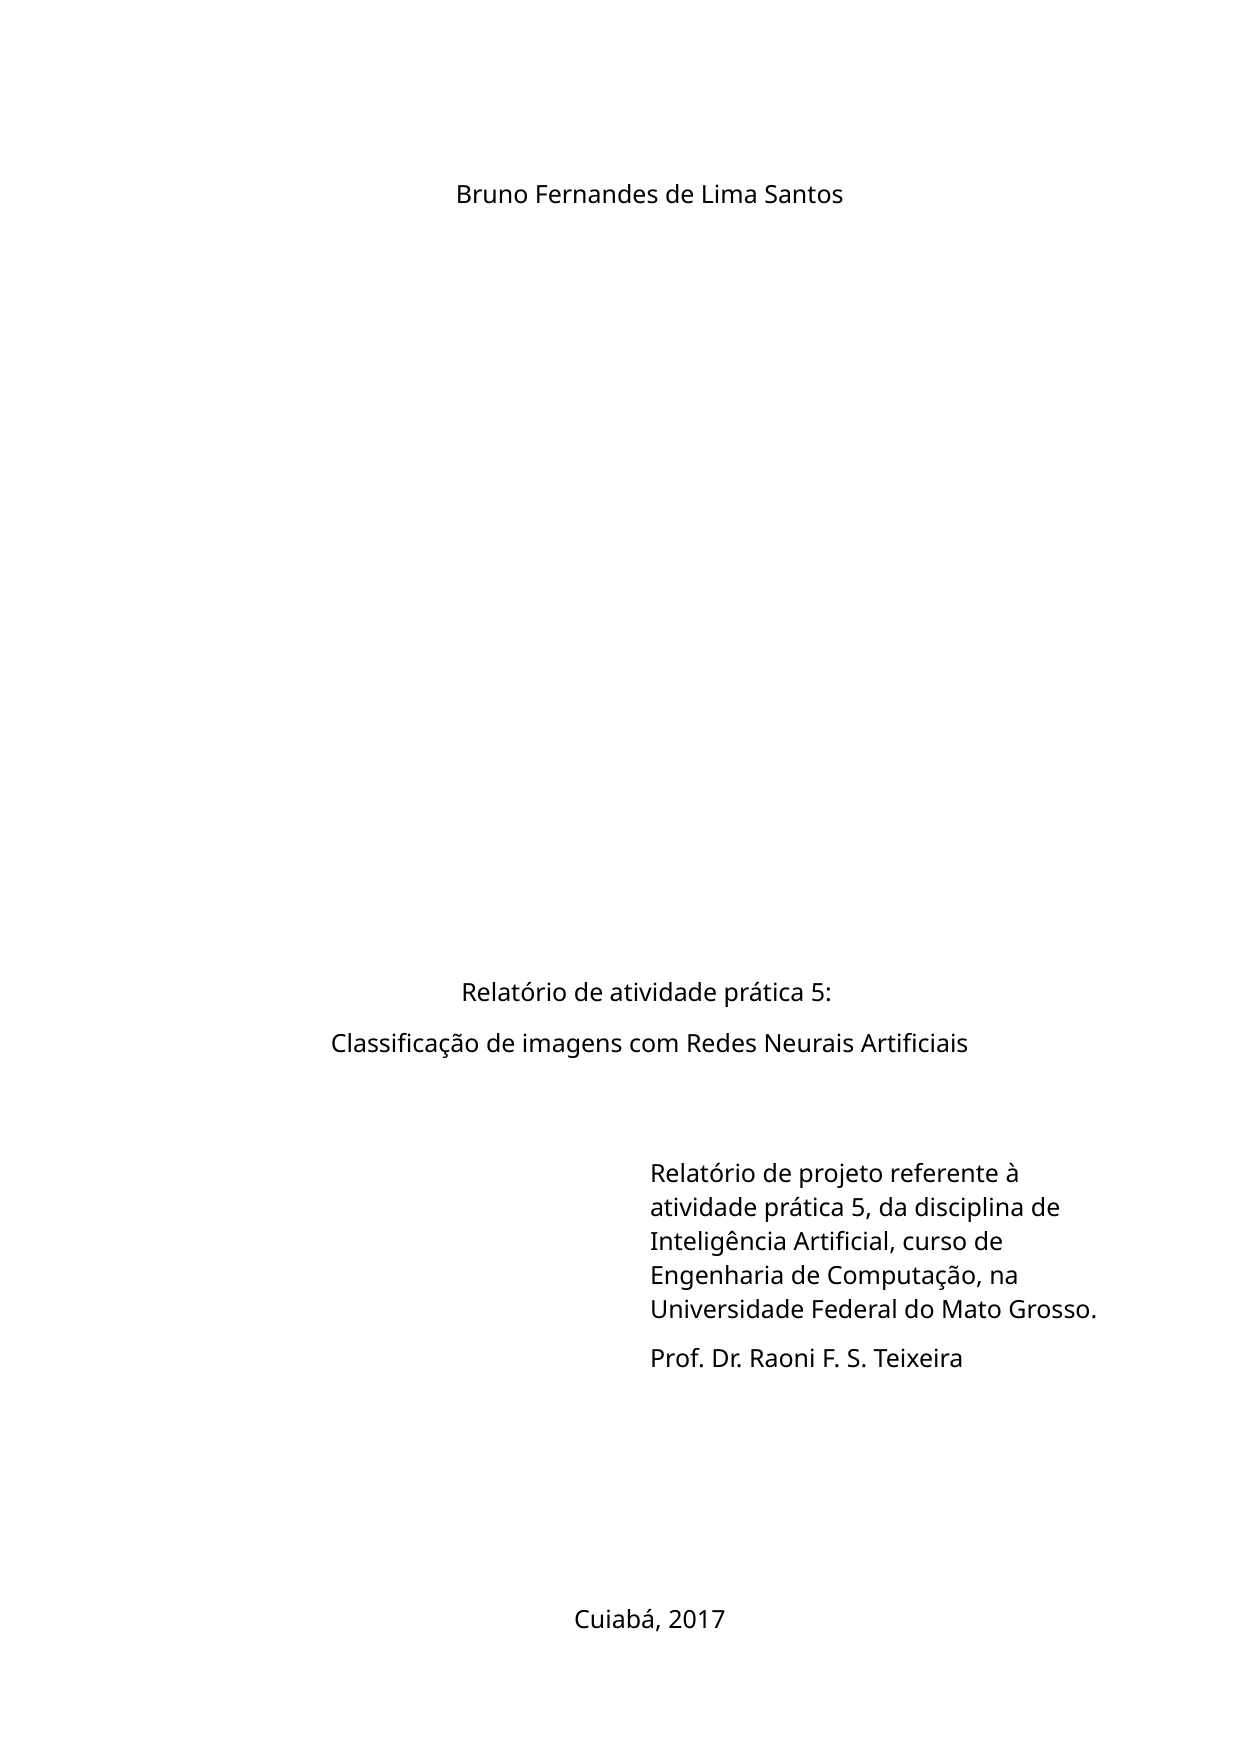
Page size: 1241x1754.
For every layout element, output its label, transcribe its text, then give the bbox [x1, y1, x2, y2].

text Prof. Dr. Raoni F. S. Teixeira [650, 1341, 1122, 1375]
title Relatório de atividade prática 5: Classificação de imagens com Redes Neurais Artificiais [177, 975, 1122, 1060]
text Relatório de projeto referente à atividade prática 5, da disciplina de Inteligência Artificial, curso de Engenharia de Computação, na Universidade Federal do Mato Grosso. [650, 1156, 1122, 1326]
